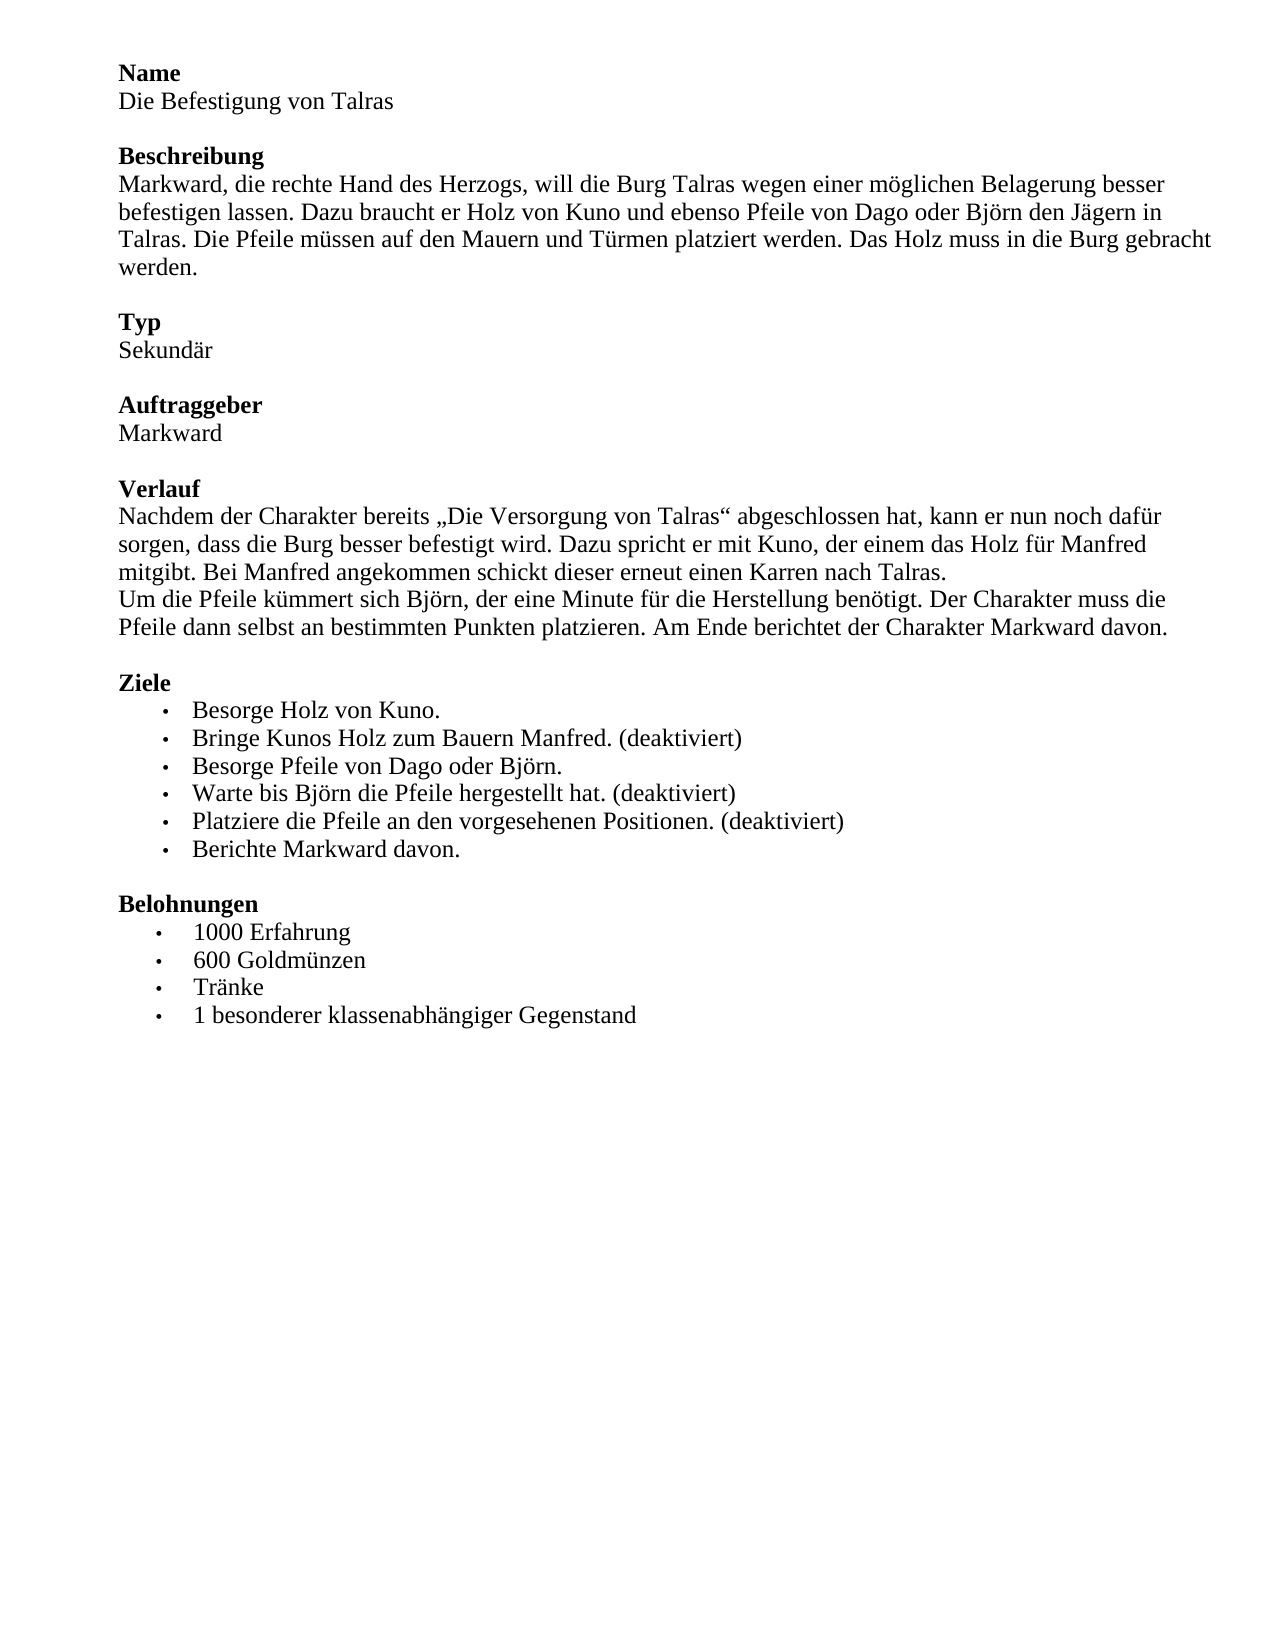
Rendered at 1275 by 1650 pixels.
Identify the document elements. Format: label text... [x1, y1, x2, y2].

text Nachdem der Charakter bereits „Die Versorgung von Talras“ abgeschlossen hat, kann er nun noch dafür sorgen, dass die Burg besser befestigt wird. Dazu spricht er mit Kuno, der einem das Holz für Manfred mitgibt. Bei Manfred angekommen schickt dieser erneut einen Karren nach Talras. Um die Pfeile kümmert sich Björn, der eine Minute für die Herstellung benötigt. Der Charakter muss die Pfeile dann selbst an bestimmten Punkten platzieren. Am Ende berichtet der Charakter Markward davon. [118, 502, 1216, 641]
list 600 Goldmünzen [156, 946, 1216, 973]
list Besorge Pfeile von Dago oder Björn. [162, 752, 1216, 779]
text Sekundär [118, 336, 1216, 364]
text Belohnungen [118, 890, 1216, 918]
text Beschreibung [118, 142, 1216, 170]
list 1 besonderer klassenabhängiger Gegenstand [156, 1001, 1216, 1029]
text Typ [118, 308, 1216, 336]
text Markward, die rechte Hand des Herzogs, will die Burg Talras wegen einer möglichen Belagerung besser befestigen lassen. Dazu braucht er Holz von Kuno und ebenso Pfeile von Dago oder Björn den Jägern in Talras. Die Pfeile müssen auf den Mauern und Türmen platziert werden. Das Holz muss in die Burg gebracht werden. [118, 170, 1216, 281]
list Platziere die Pfeile an den vorgesehenen Positionen. (deaktiviert) [162, 807, 1216, 835]
list Warte bis Björn die Pfeile hergestellt hat. (deaktiviert) [162, 779, 1216, 807]
list Tränke [156, 973, 1216, 1001]
list Berichte Markward davon. [162, 835, 1216, 863]
text Name [118, 59, 1216, 87]
text Verlauf [118, 475, 1216, 502]
text Markward [118, 419, 1216, 447]
list Bringe Kunos Holz zum Bauern Manfred. (deaktiviert) [162, 724, 1216, 752]
list Besorge Holz von Kuno. [162, 696, 1216, 724]
text Die Befestigung von Talras [118, 87, 1216, 114]
list 1000 Erfahrung [156, 918, 1216, 946]
text Ziele [118, 669, 1216, 696]
text Auftraggeber [118, 392, 1216, 419]
